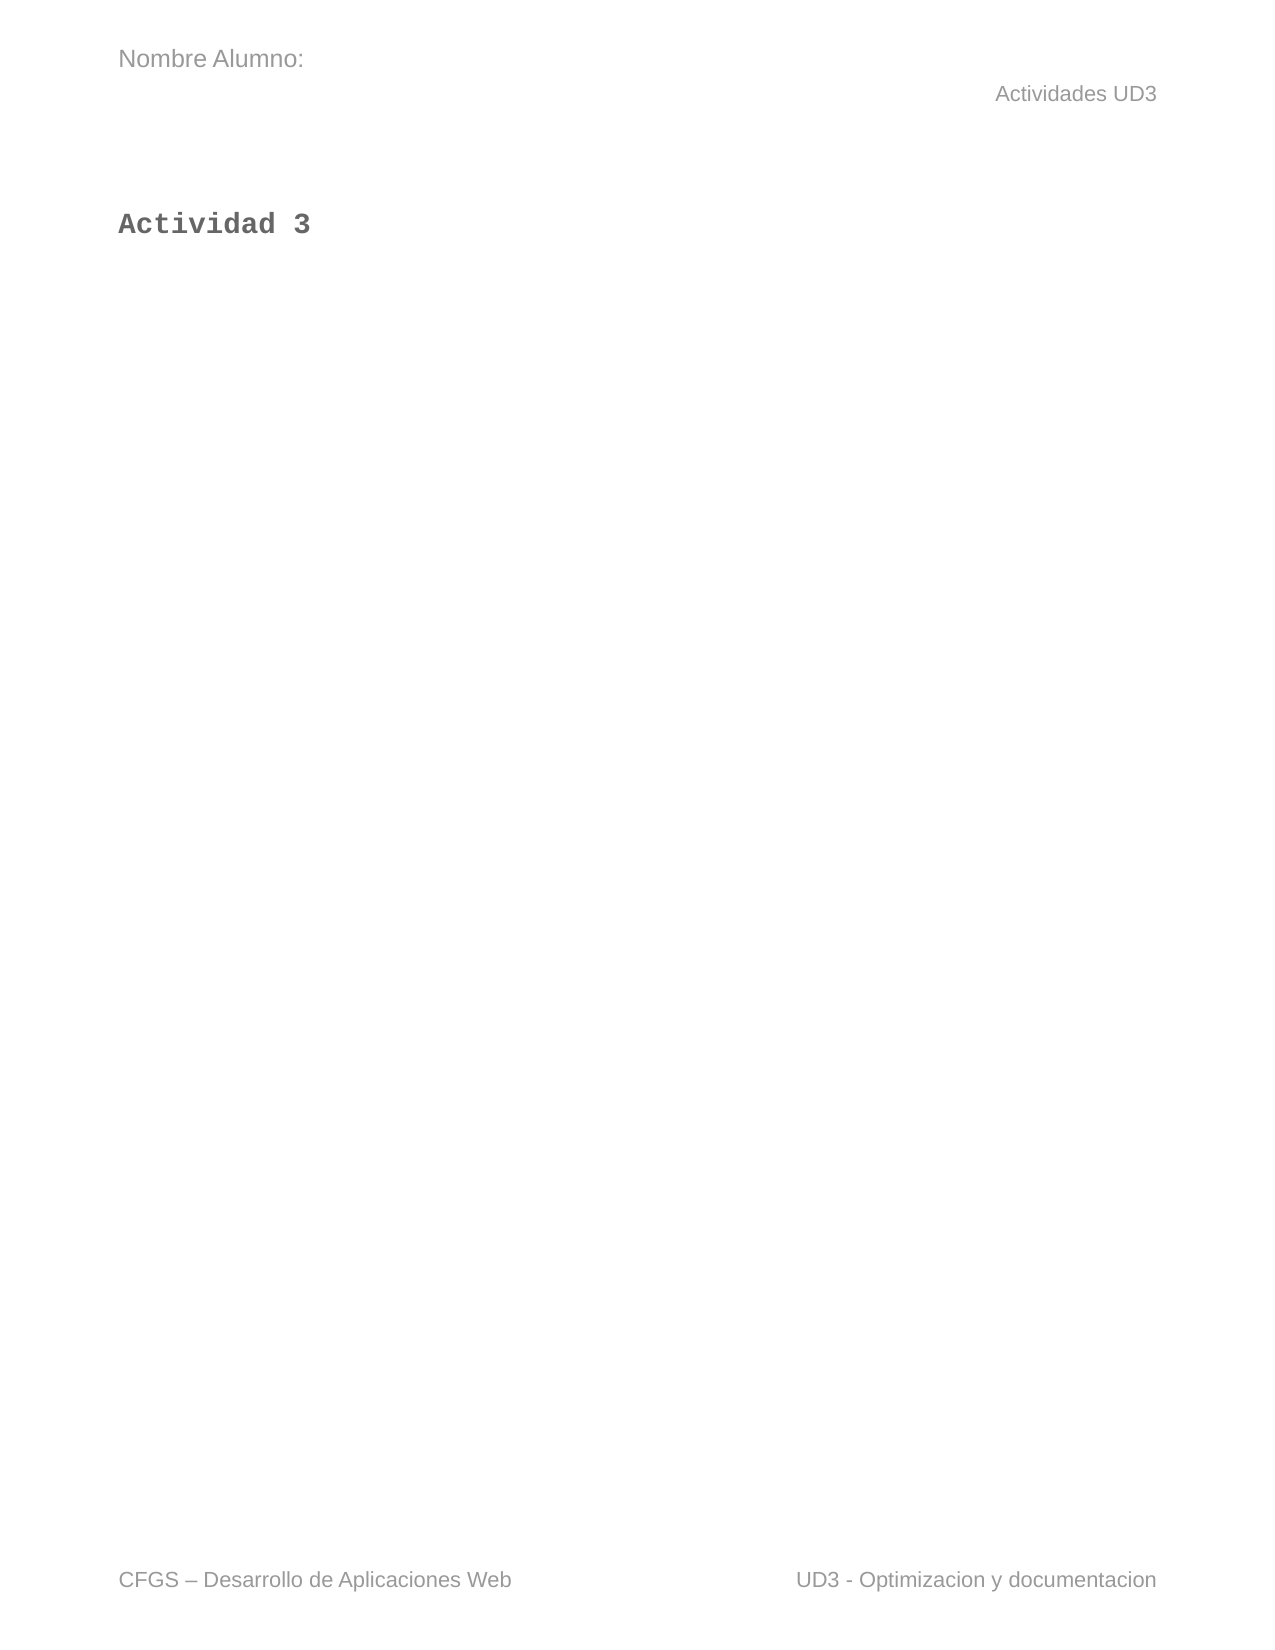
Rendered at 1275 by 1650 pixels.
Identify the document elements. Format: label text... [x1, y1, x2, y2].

subtitle Actividad 3 [118, 209, 1157, 242]
